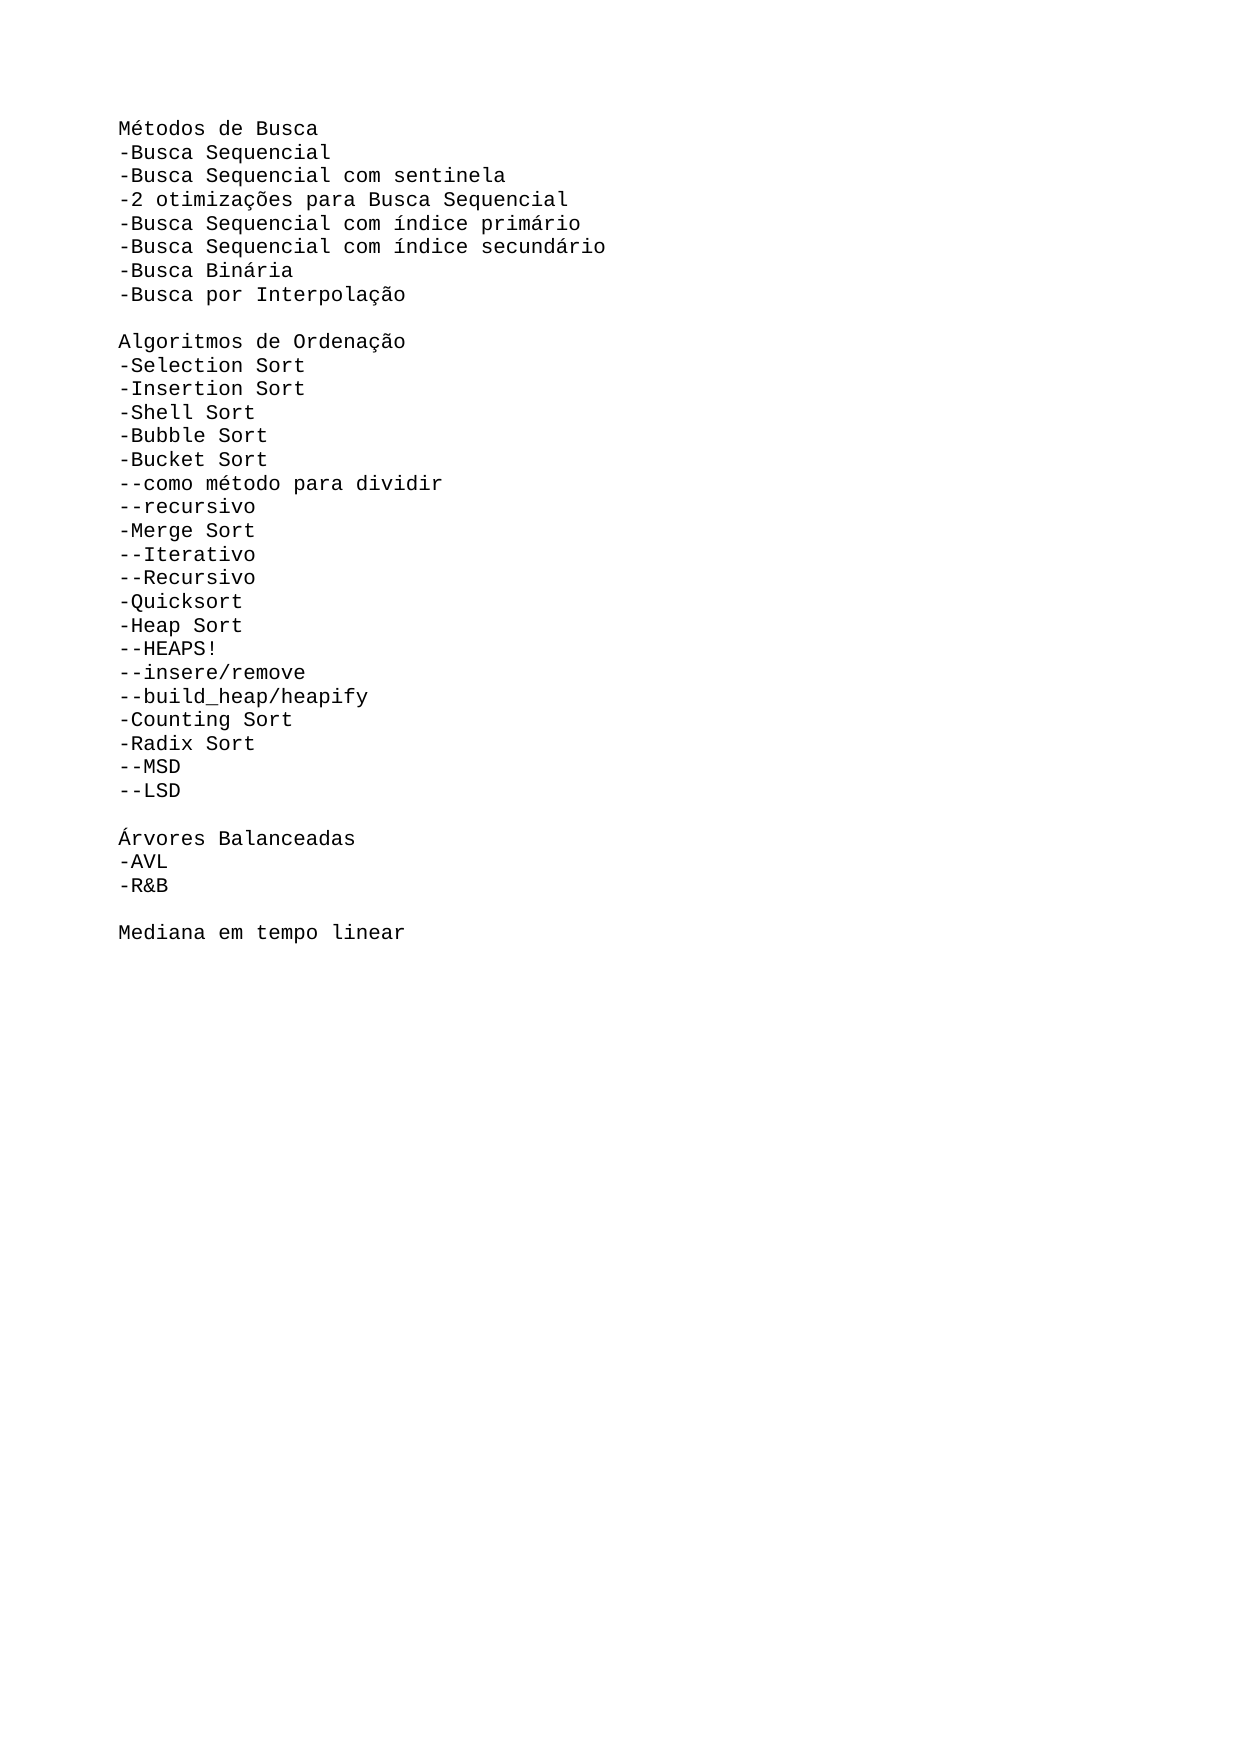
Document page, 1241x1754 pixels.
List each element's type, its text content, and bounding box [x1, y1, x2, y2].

text -Radix Sort [118, 733, 1122, 757]
text -Bubble Sort [118, 426, 1122, 449]
text -Selection Sort [118, 354, 1122, 378]
text --recursivo [118, 496, 1122, 520]
text --HEAPS! [118, 638, 1122, 662]
text -Bucket Sort [118, 449, 1122, 473]
text -AVL [118, 851, 1122, 875]
text -Merge Sort [118, 520, 1122, 544]
text Algoritmos de Ordenação [118, 331, 1122, 354]
text -Busca Binária [118, 260, 1122, 284]
text --insere/remove [118, 662, 1122, 686]
text -Heap Sort [118, 615, 1122, 638]
text --Iterativo [118, 544, 1122, 567]
text Métodos de Busca [118, 118, 1122, 142]
text -Busca Sequencial com índice secundário [118, 236, 1122, 260]
text --como método para dividir [118, 473, 1122, 496]
text -Busca Sequencial com sentinela [118, 165, 1122, 189]
text --MSD [118, 757, 1122, 780]
text -Busca Sequencial com índice primário [118, 213, 1122, 236]
text -Insertion Sort [118, 378, 1122, 402]
text --build_heap/heapify [118, 686, 1122, 709]
text -Busca por Interpolação [118, 284, 1122, 307]
text -Quicksort [118, 591, 1122, 615]
text -Counting Sort [118, 709, 1122, 733]
text --Recursivo [118, 567, 1122, 591]
text -R&B [118, 875, 1122, 898]
text --LSD [118, 780, 1122, 804]
text Mediana em tempo linear [118, 922, 1122, 946]
text -Shell Sort [118, 402, 1122, 426]
text -Busca Sequencial [118, 142, 1122, 165]
text -2 otimizações para Busca Sequencial [118, 189, 1122, 213]
text Árvores Balanceadas [118, 827, 1122, 851]
